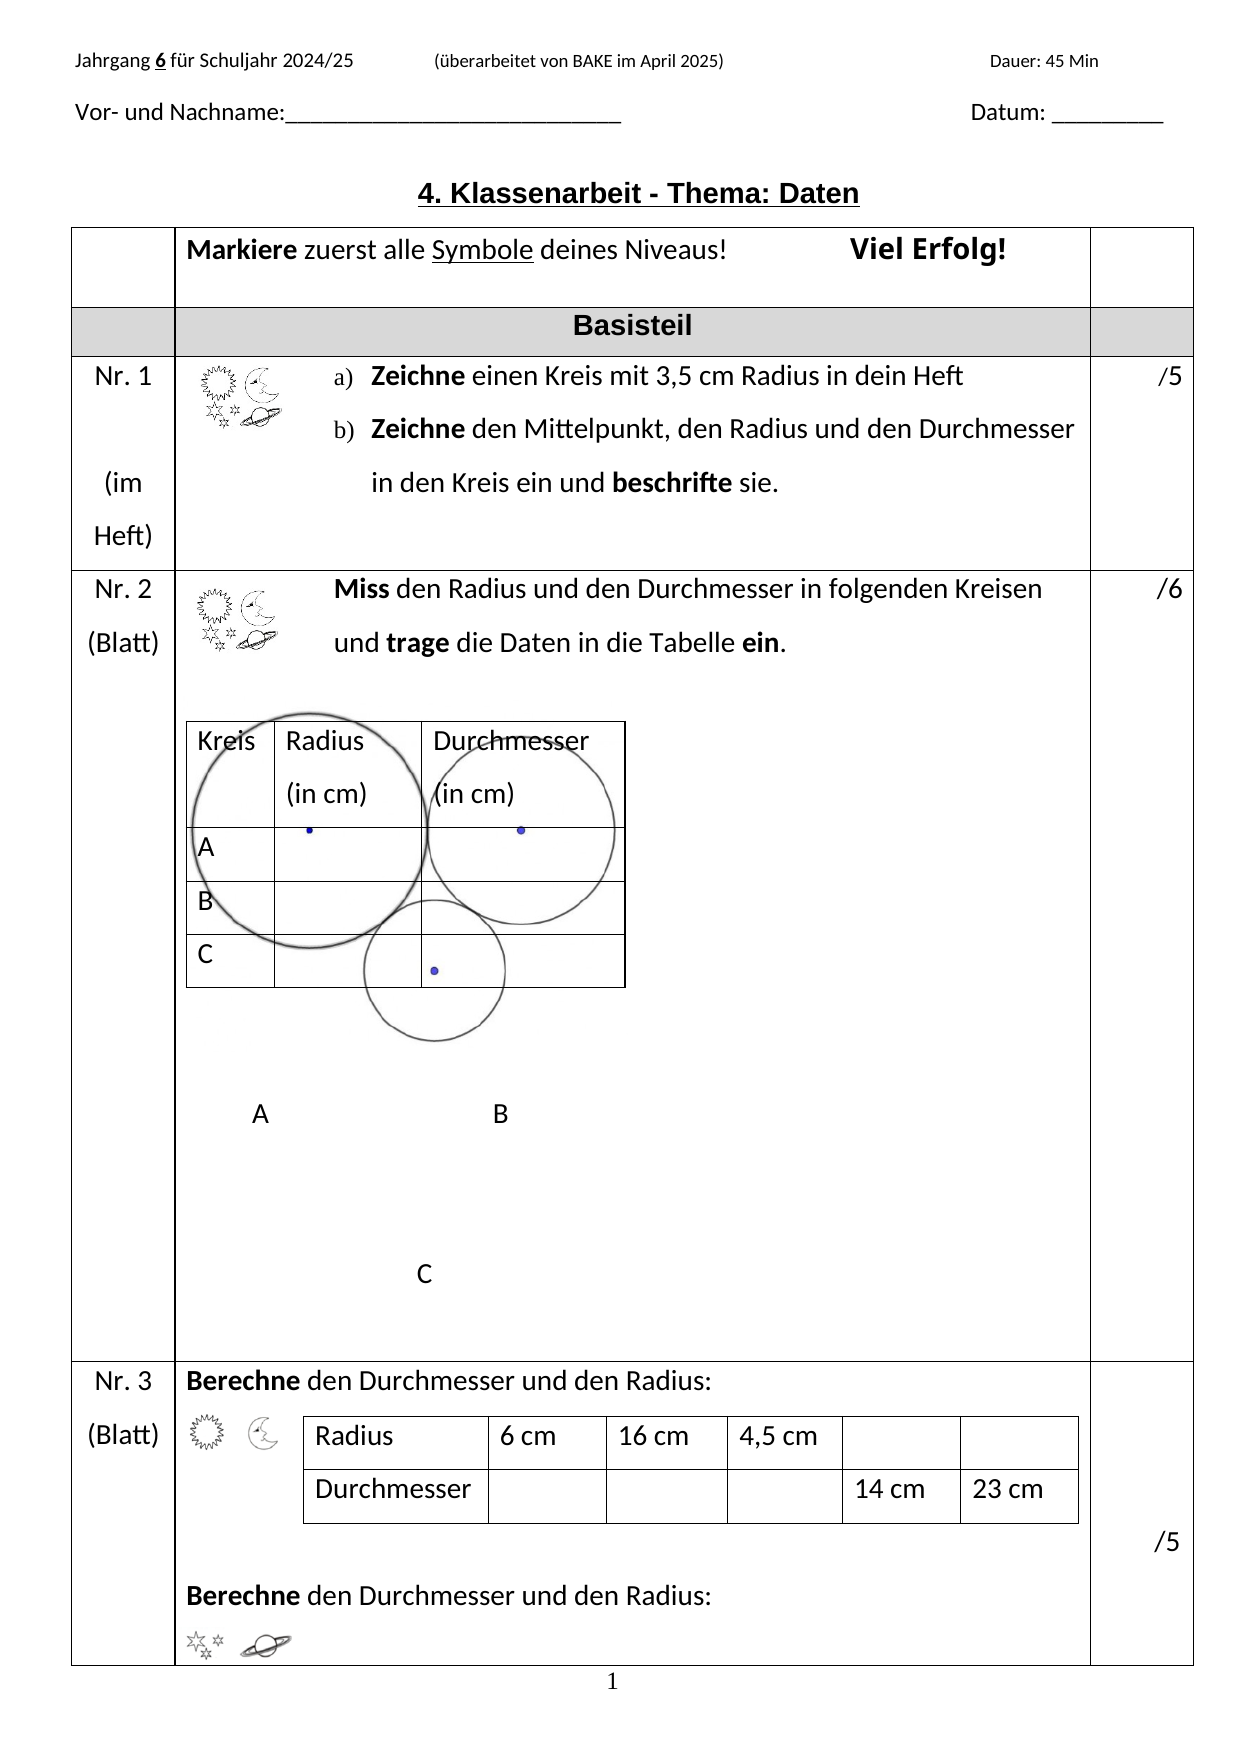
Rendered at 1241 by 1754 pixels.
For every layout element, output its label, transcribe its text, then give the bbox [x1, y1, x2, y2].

table_cell Nr. 1 (im Heft) [72, 357, 174, 569]
table_cell Nr. 2 (Blatt) [72, 571, 174, 1361]
table_cell Durchmesser [304, 1470, 488, 1522]
table_cell 23 cm [961, 1470, 1078, 1522]
table_header 6 cm [489, 1417, 606, 1469]
table_cell /6 [1091, 571, 1193, 1361]
table_header Markiere zuerst alle Symbole deines Niveaus! Viel Erfolg! [176, 228, 1090, 307]
table_cell [72, 308, 174, 356]
table_cell Basisteil [176, 308, 1090, 356]
table_cell Miss den Radius und den Durchmesser in folgenden Kreisen und trage die Daten in die Tabelle ein. A B C [176, 571, 1090, 1361]
table_header [961, 1417, 1078, 1469]
table_cell /5 [1091, 357, 1193, 569]
table_cell /5 [1091, 1362, 1193, 1665]
table_header Radius [304, 1417, 488, 1469]
table_header 4,5 cm [728, 1417, 842, 1469]
table_cell [489, 1470, 606, 1522]
table_cell Zeichne einen Kreis mit 3,5 cm Radius in dein Heft Zeichne den Mittelpunkt, den Radius und den Durchmesser in den Kreis ein und beschrifte sie. [176, 357, 1090, 569]
table_header [72, 228, 174, 307]
table_cell [607, 1470, 727, 1522]
table_cell Nr. 3 (Blatt) [72, 1362, 174, 1665]
table_header 16 cm [607, 1417, 727, 1469]
table_cell [1091, 308, 1193, 356]
table_cell [728, 1470, 842, 1522]
table_header [843, 1417, 960, 1469]
table_cell Berechne den Durchmesser und den Radius: Berechne den Durchmesser und den Radius: [176, 1362, 1090, 1665]
table_cell 14 cm [843, 1470, 960, 1522]
table_header [1091, 228, 1193, 307]
text 4. Klassenarbeit - Thema: Daten [112, 176, 1165, 210]
